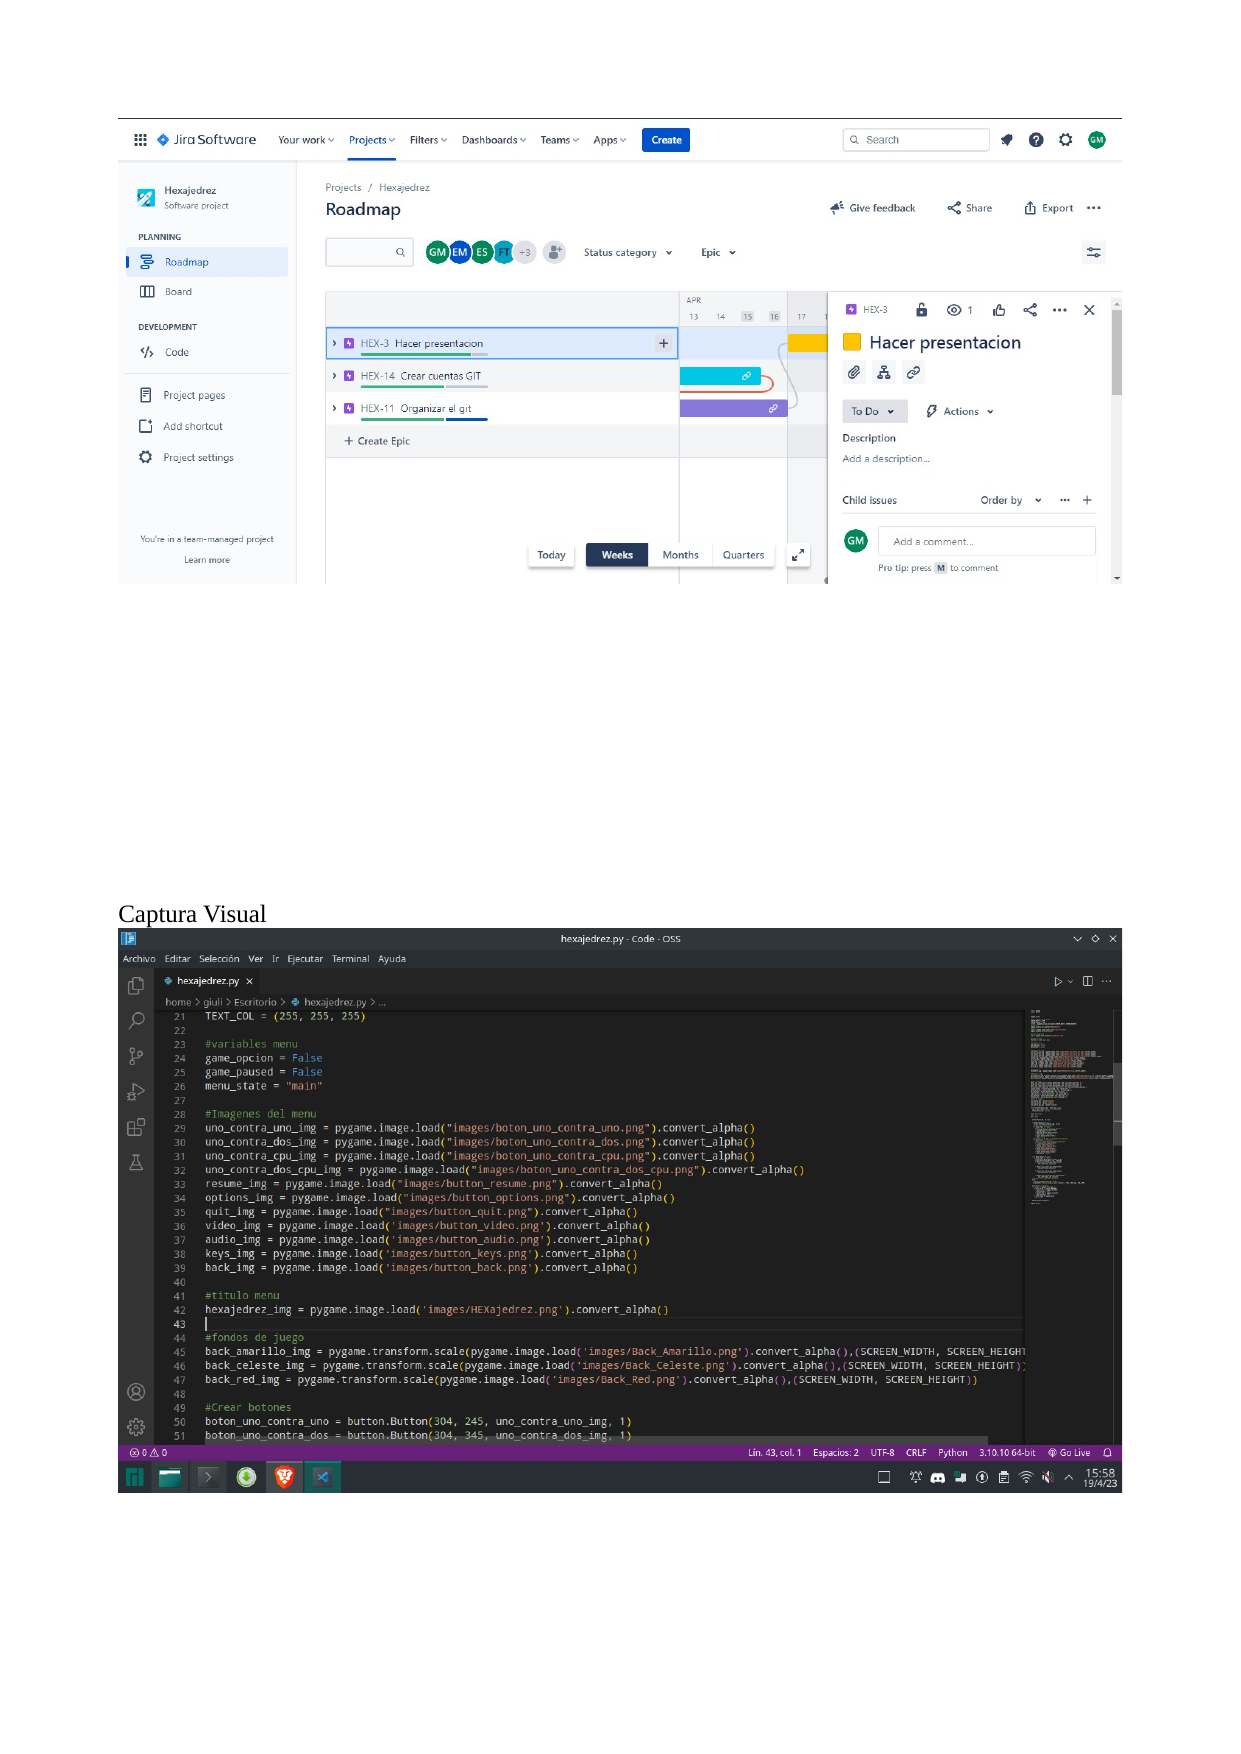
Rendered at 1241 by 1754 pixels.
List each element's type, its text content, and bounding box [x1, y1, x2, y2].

picture [118, 118, 1123, 584]
text Captura Visual [118, 899, 1122, 928]
picture [118, 928, 1123, 1493]
